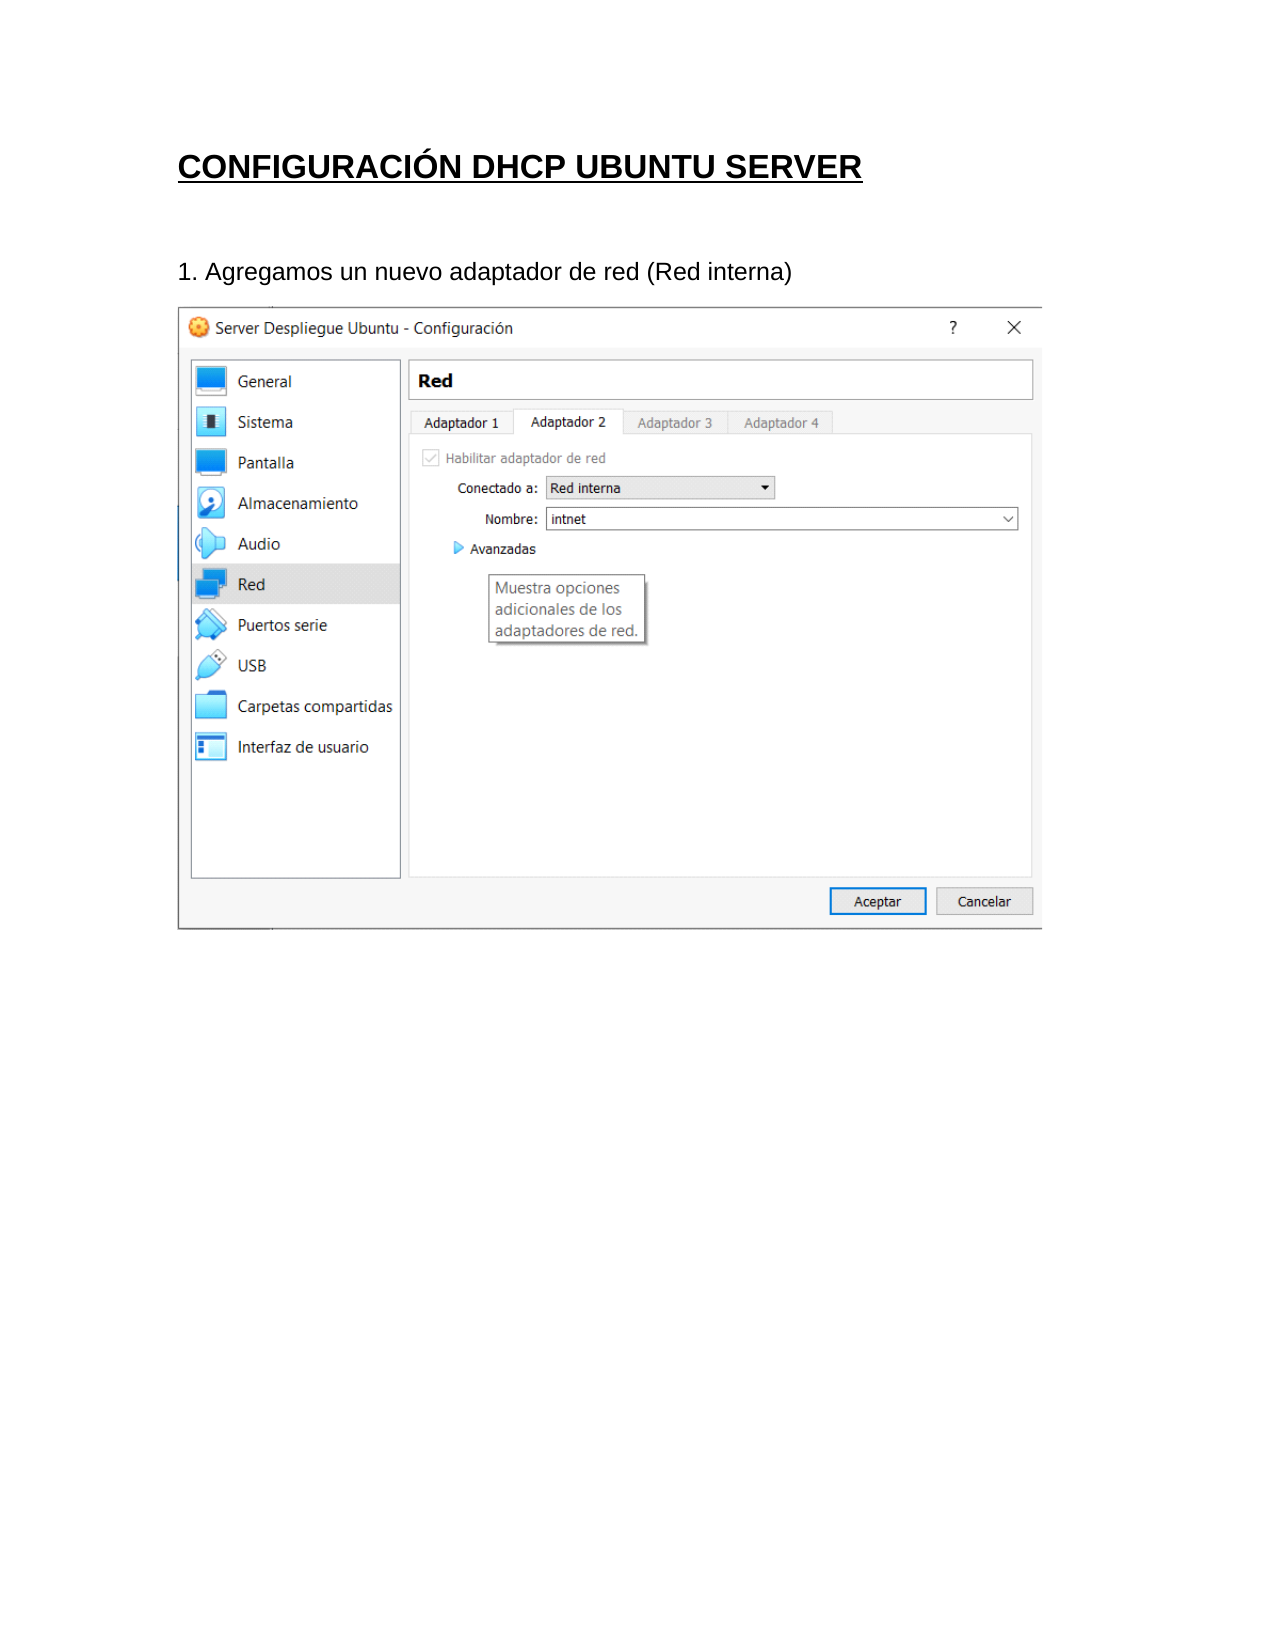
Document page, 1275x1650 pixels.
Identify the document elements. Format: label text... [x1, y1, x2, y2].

text 1. Agregamos un nuevo adaptador de red (Red interna) [177, 256, 1098, 285]
text CONFIGURACIÓN DHCP UBUNTU SERVER [177, 148, 1098, 186]
